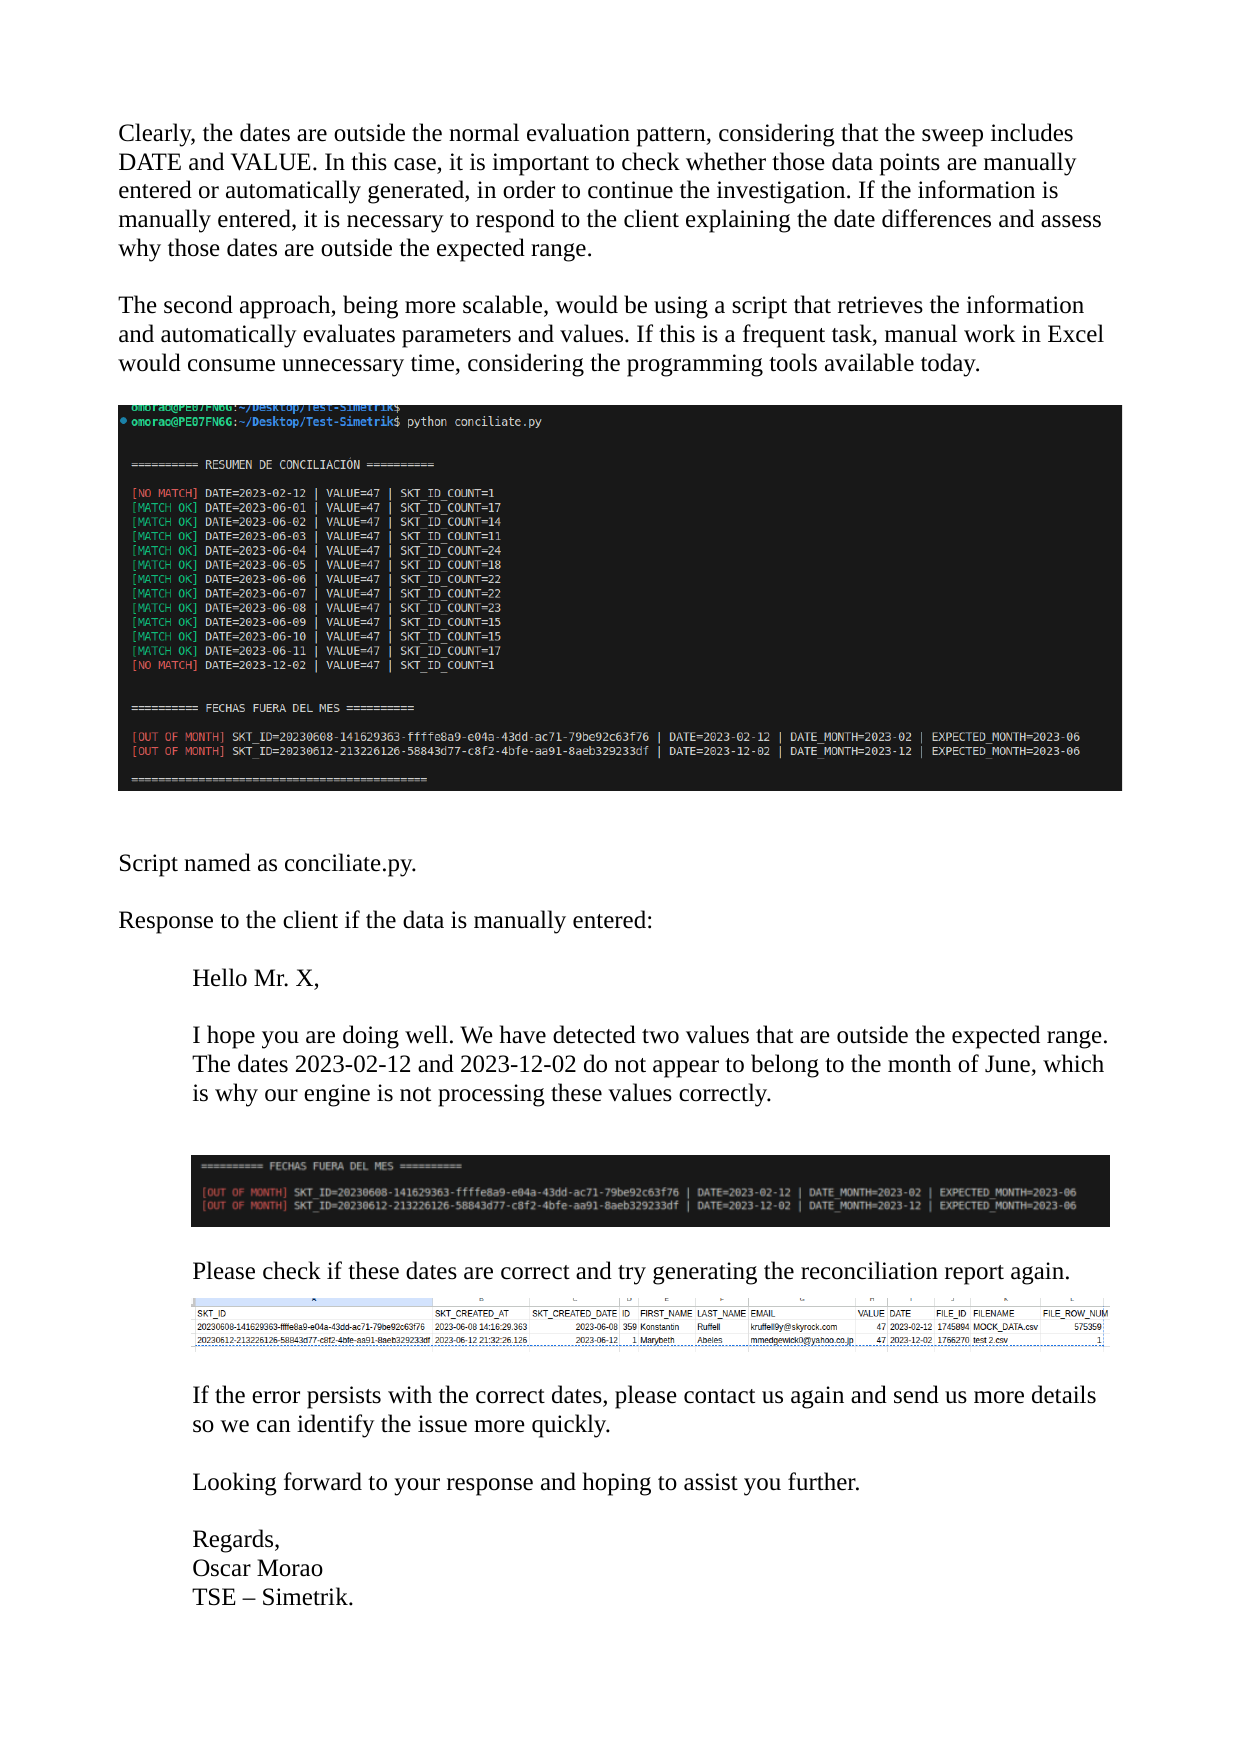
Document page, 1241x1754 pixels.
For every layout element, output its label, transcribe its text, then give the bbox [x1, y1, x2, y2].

picture [191, 1155, 1110, 1227]
text Clearly, the dates are outside the normal evaluation pattern, considering that the sweep includes DATE and VALUE. In this case, it is important to check whether those data points are manually entered or automatically generated, in order to continue the investigation. If the information is manually entered, it is necessary to respond to the client explaining the date differences and assess why those dates are outside the expected range. [118, 118, 1122, 262]
text Regards, [192, 1524, 1122, 1553]
text I hope you are doing well. We have detected two values that are outside the expected range. The dates 2023-02-12 and 2023-12-02 do not appear to belong to the month of June, which is why our engine is not processing these values correctly. [192, 1020, 1122, 1107]
text The second approach, being more scalable, would be using a script that retrieves the information and automatically evaluates parameters and values. If this is a frequent task, manual work in Excel would consume unnecessary time, considering the programming tools available today. [118, 291, 1122, 377]
text Looking forward to your response and hoping to assist you further. [192, 1467, 1122, 1495]
picture [191, 1298, 1110, 1352]
text Please check if these dates are correct and try generating the reconciliation report again. [192, 1256, 1122, 1284]
text Hello Mr. X, [192, 963, 1122, 992]
text Oscar Morao [192, 1553, 1122, 1582]
picture [118, 405, 1123, 791]
text Script named as conciliate.py. [118, 848, 1122, 877]
text If the error persists with the correct dates, please contact us again and send us more details so we can identify the issue more quickly. [192, 1380, 1122, 1438]
text Response to the client if the data is manually entered: [118, 905, 1122, 934]
text TSE – Simetrik. [192, 1582, 1122, 1610]
